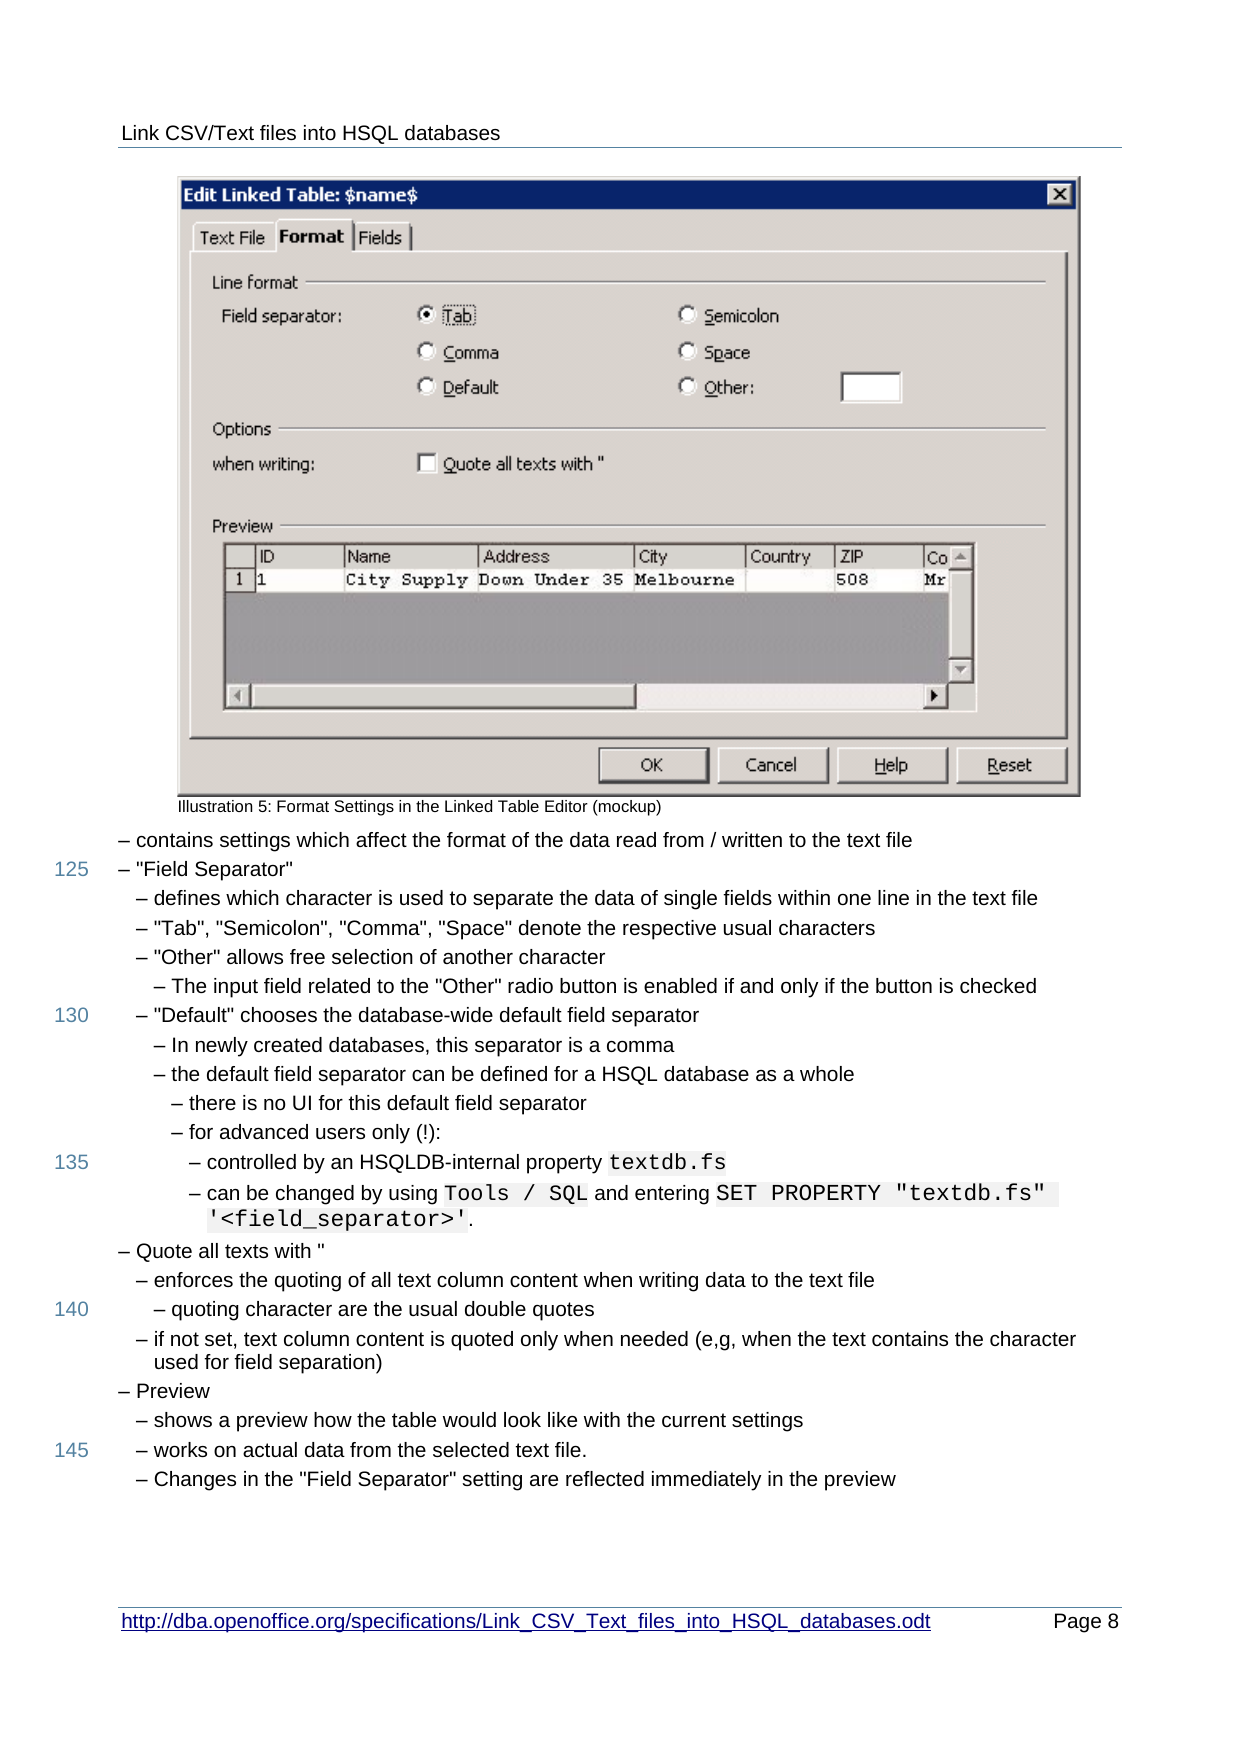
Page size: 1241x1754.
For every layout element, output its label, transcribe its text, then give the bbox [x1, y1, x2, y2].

list In newly created databases, this separator is a comma [153, 1033, 1122, 1056]
list shows a preview how the table would look like with the current settings [136, 1409, 1122, 1432]
list enforces the quoting of all text column content when writing data to the text file [136, 1269, 1122, 1292]
list The input field related to the "Other" radio button is enabled if and only if the button is checked [153, 974, 1122, 998]
list Changes in the "Field Separator" setting are reflected immediately in the preview [136, 1467, 1122, 1491]
list if not set, text column content is quoted only when needed (e,g, when the text contains the character used for field separation) [136, 1327, 1122, 1374]
list "Other" allows free selection of another character [136, 945, 1122, 969]
list Preview [118, 1380, 1122, 1403]
list "Default" chooses the database-wide default field separator [136, 1004, 1122, 1027]
list there is no UI for this default field separator [171, 1092, 1122, 1115]
list can be changed by using Tools / SQL and entering SET PROPERTY "textdb.fs" '<field_separator>'. [189, 1182, 1122, 1233]
list for advanced users only (!): [171, 1121, 1122, 1144]
list the default field separator can be defined for a HSQL database as a whole [153, 1062, 1122, 1086]
list Illustration 5: Format Settings in the Linked Table Editor (mockup) [177, 797, 1081, 816]
list "Tab", "Semicolon", "Comma", "Space" denote the respective usual characters [136, 916, 1122, 939]
list defines which character is used to separate the data of single fields within one line in the text file [136, 887, 1122, 910]
list controlled by an HSQLDB-internal property textdb.fs [189, 1150, 1122, 1176]
list works on actual data from the selected text file. [136, 1438, 1122, 1462]
list "Field Separator" [118, 857, 1122, 881]
picture [177, 176, 1081, 797]
list Quote all texts with " [118, 1239, 1122, 1263]
list quoting character are the usual double quotes [153, 1298, 1122, 1321]
list contains settings which affect the format of the data read from / written to the text file [118, 828, 1122, 852]
